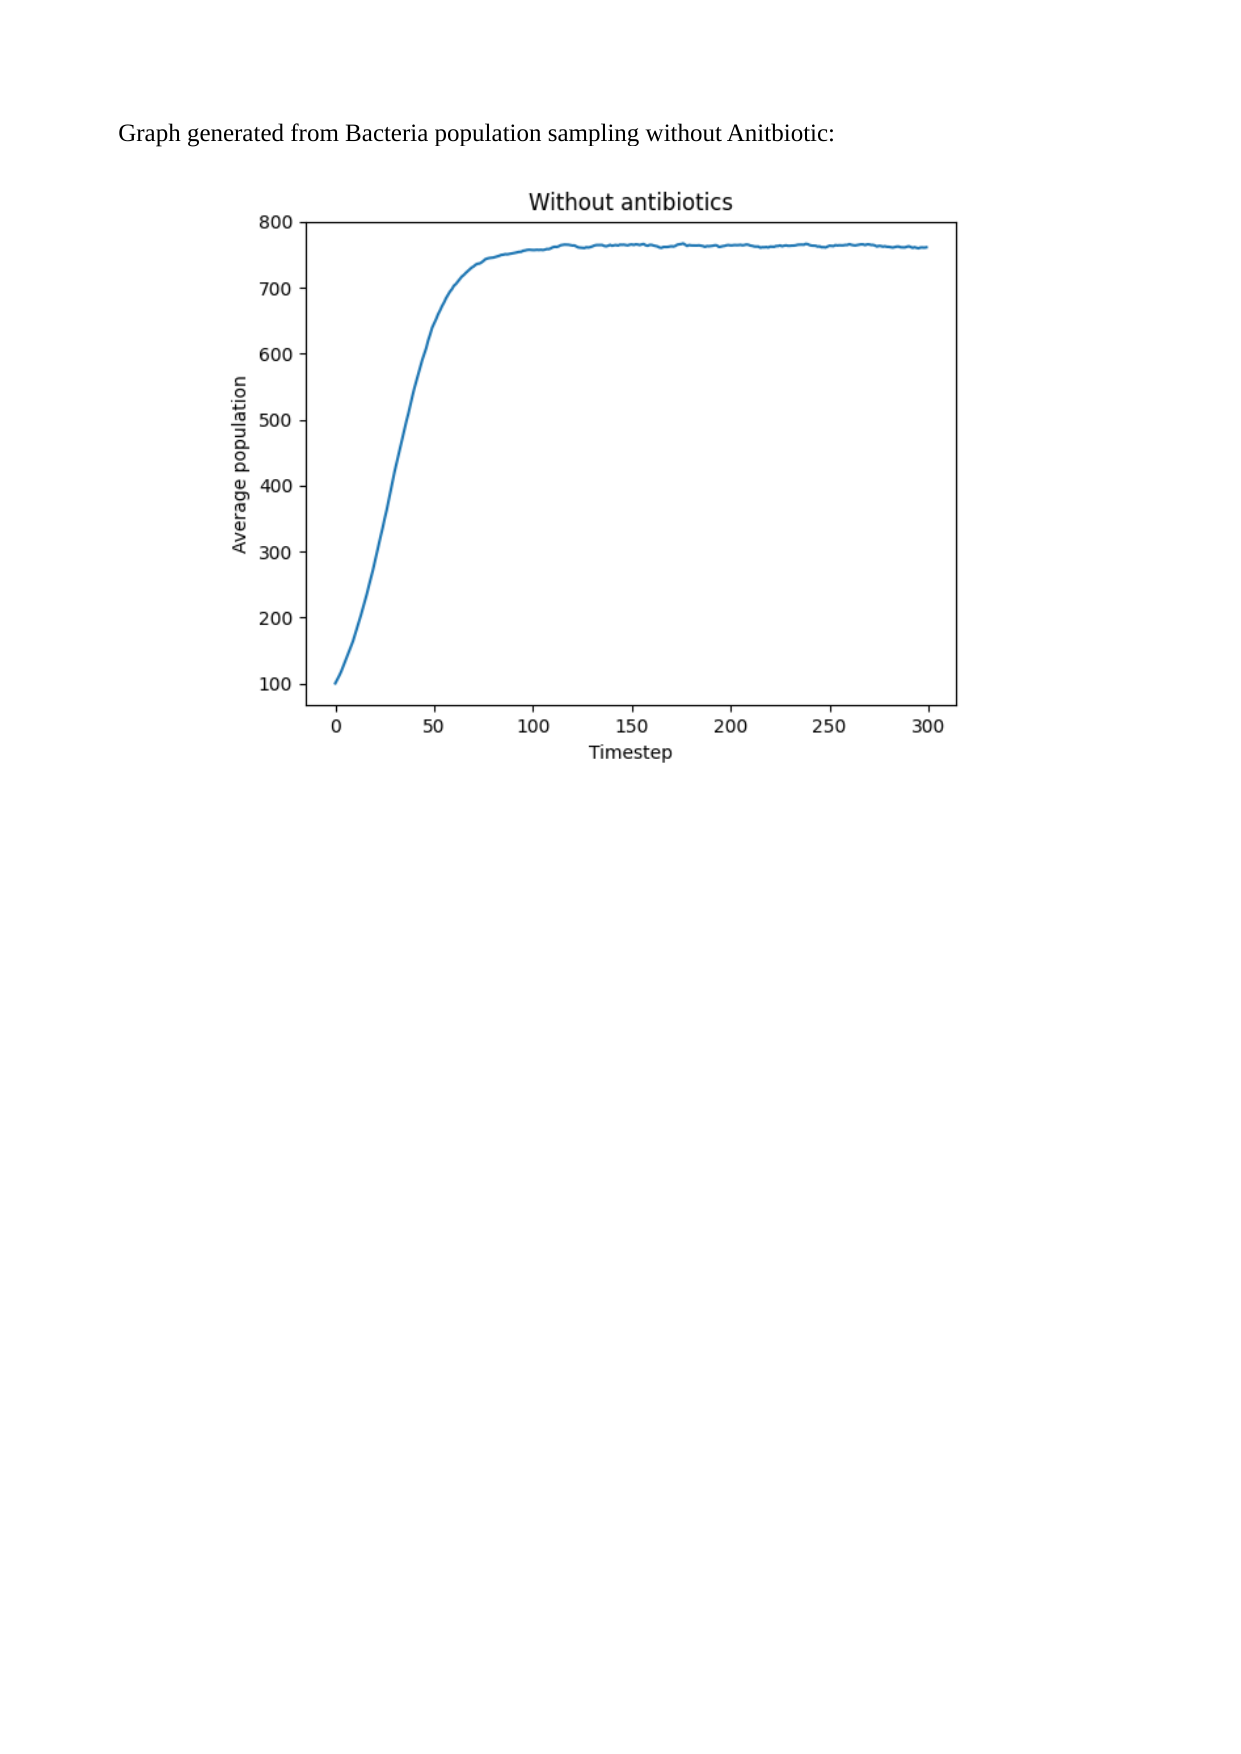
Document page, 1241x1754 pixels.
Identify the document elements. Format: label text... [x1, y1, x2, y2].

text Graph generated from Bacteria population sampling without Anitbiotic: [118, 118, 1122, 147]
picture [201, 146, 1039, 776]
